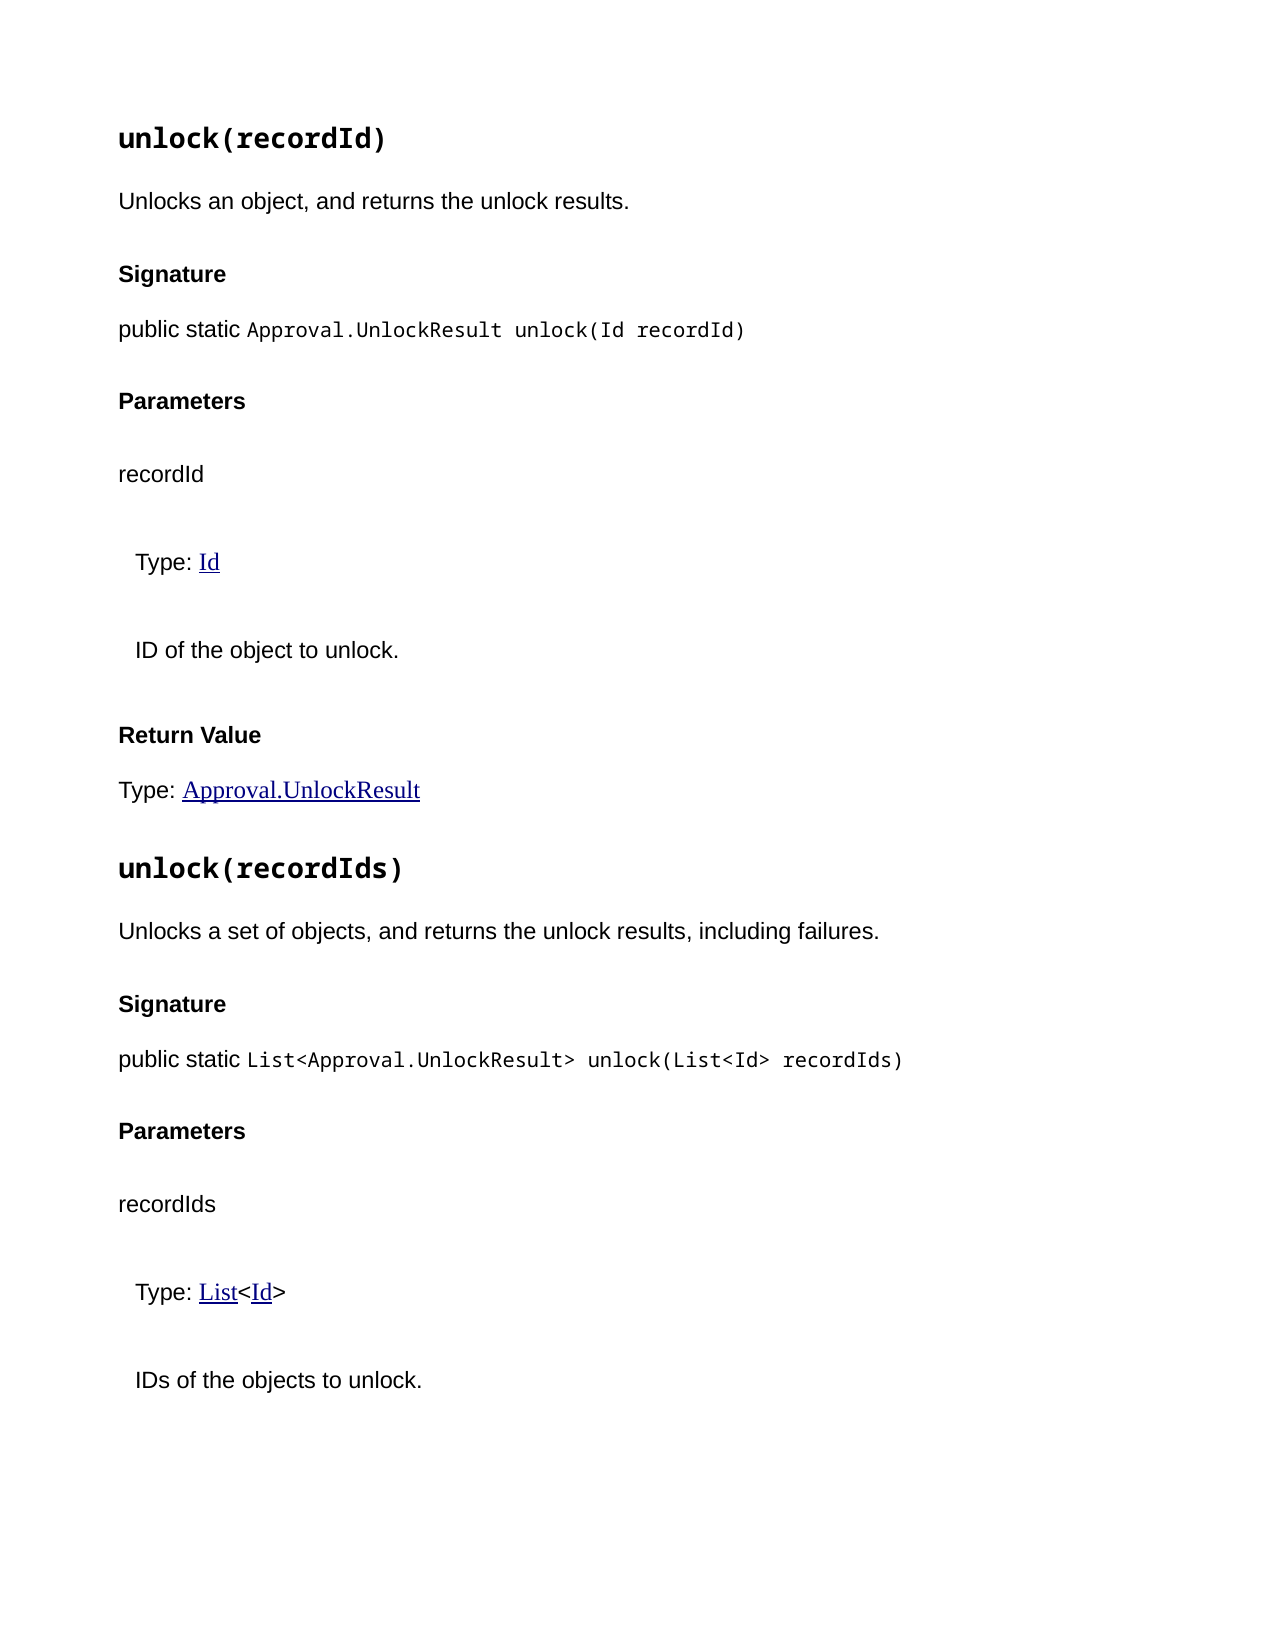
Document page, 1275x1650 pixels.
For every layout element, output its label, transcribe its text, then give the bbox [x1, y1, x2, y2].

subtitle Return Value [118, 722, 1157, 748]
text IDs of the objects to unlock. [135, 1367, 1157, 1394]
text recordId [118, 460, 1157, 487]
subtitle Signature [118, 260, 1157, 287]
subtitle unlock(recordIds) [118, 848, 1157, 887]
text Unlocks an object, and returns the unlock results. [118, 188, 1157, 214]
subtitle unlock(recordId) [118, 118, 1157, 156]
text Type: Approval.UnlockResult [118, 775, 1157, 804]
text ID of the object to unlock. [135, 637, 1157, 663]
subtitle Signature [118, 990, 1157, 1017]
text public static Approval.UnlockResult unlock(Id recordId) [118, 314, 1157, 343]
subtitle Parameters [118, 387, 1157, 414]
text Type: Id [135, 547, 1157, 576]
text recordIds [118, 1190, 1157, 1217]
text Unlocks a set of objects, and returns the unlock results, including failures. [118, 918, 1157, 945]
subtitle Parameters [118, 1118, 1157, 1144]
text public static List<Approval.UnlockResult> unlock(List<Id> recordIds) [118, 1044, 1157, 1073]
text Type: List<Id> [135, 1277, 1157, 1306]
